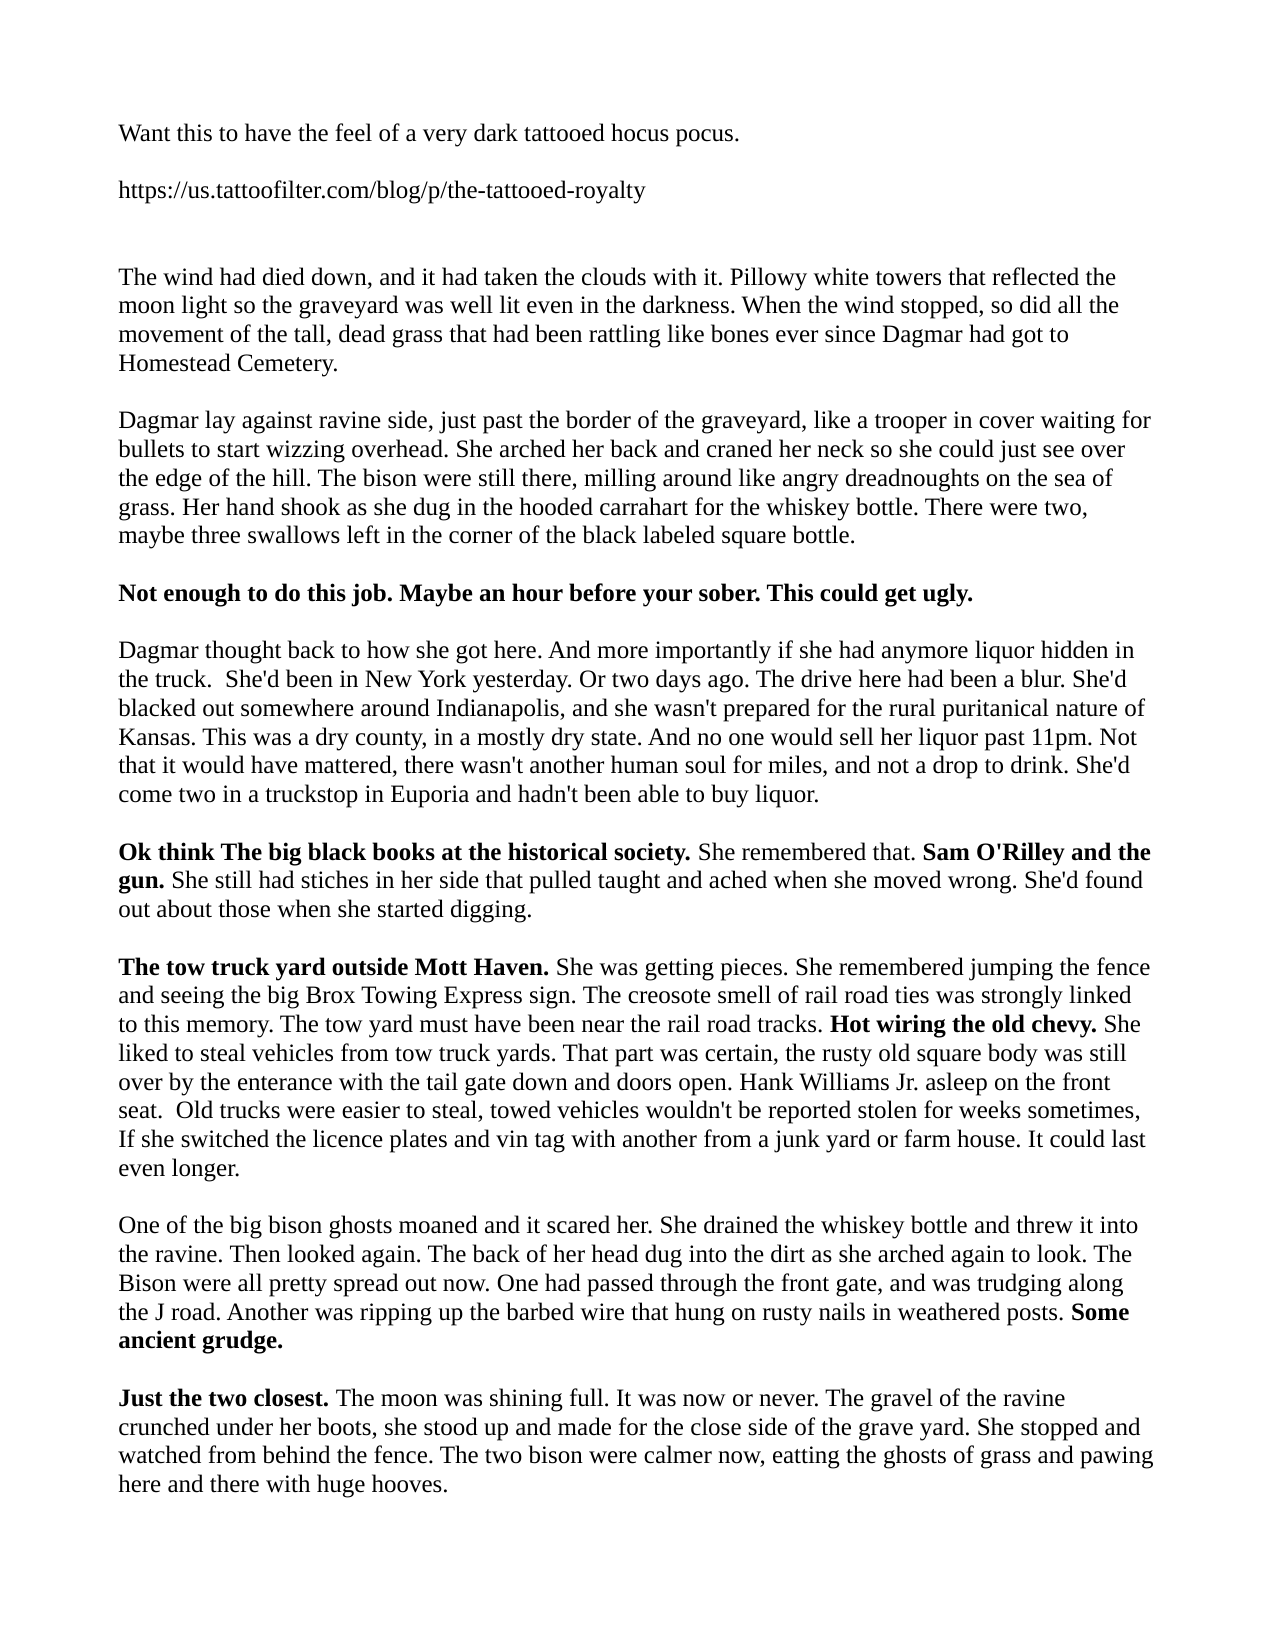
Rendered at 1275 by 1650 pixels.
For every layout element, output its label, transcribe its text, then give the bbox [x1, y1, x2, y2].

text Just the two closest. The moon was shining full. It was now or never. The gravel of the ravine crunched under her boots, she stood up and made for the close side of the grave yard. She stopped and watched from behind the fence. The two bison were calmer now, eatting the ghosts of grass and pawing here and there with huge hooves. [118, 1383, 1157, 1498]
text Ok think The big black books at the historical society. She remembered that. Sam O'Rilley and the gun. She still had stiches in her side that pulled taught and ached when she moved wrong. She'd found out about those when she started digging. [118, 837, 1157, 923]
text One of the big bison ghosts moaned and it scared her. She drained the whiskey bottle and threw it into the ravine. Then looked again. The back of her head dug into the dirt as she arched again to look. The Bison were all pretty spread out now. One had passed through the front gate, and was trudging along the J road. Another was ripping up the barbed wire that hung on rusty nails in weathered posts. Some ancient grudge. [118, 1211, 1157, 1354]
text Dagmar thought back to how she got here. And more importantly if she had anymore liquor hidden in the truck. She'd been in New York yesterday. Or two days ago. The drive here had been a blur. She'd blacked out somewhere around Indianapolis, and she wasn't prepared for the rural puritanical nature of Kansas. This was a dry county, in a mostly dry state. And no one would sell her liquor past 11pm. Not that it would have mattered, there wasn't another human soul for miles, and not a drop to drink. She'd come two in a truckstop in Euporia and hadn't been able to buy liquor. [118, 636, 1157, 808]
text The tow truck yard outside Mott Haven. She was getting pieces. She remembered jumping the fence and seeing the big Brox Towing Express sign. The creosote smell of rail road ties was strongly linked to this memory. The tow yard must have been near the rail road tracks. Hot wiring the old chevy. She liked to steal vehicles from tow truck yards. That part was certain, the rusty old square body was still over by the enterance with the tail gate down and doors open. Hank Williams Jr. asleep on the front seat. Old trucks were easier to steal, towed vehicles wouldn't be reported stolen for weeks sometimes, If she switched the licence plates and vin tag with another from a junk yard or farm house. It could last even longer. [118, 952, 1157, 1182]
text Want this to have the feel of a very dark tattooed hocus pocus. [118, 118, 1157, 147]
text https://us.tattoofilter.com/blog/p/the-tattooed-royalty The wind had died down, and it had taken the clouds with it. Pillowy white towers that reflected the moon light so the graveyard was well lit even in the darkness. When the wind stopped, so did all the movement of the tall, dead grass that had been rattling like bones ever since Dagmar had got to Homestead Cemetery. Dagmar lay against ravine side, just past the border of the graveyard, like a trooper in cover waiting for bullets to start wizzing overhead. She arched her back and craned her neck so she could just see over the edge of the hill. The bison were still there, milling around like angry dreadnoughts on the sea of grass. Her hand shook as she dug in the hooded carrahart for the whiskey bottle. There were two, maybe three swallows left in the corner of the black labeled square bottle. Not enough to do this job. Maybe an hour before your sober. This could get ugly. [118, 176, 1157, 607]
